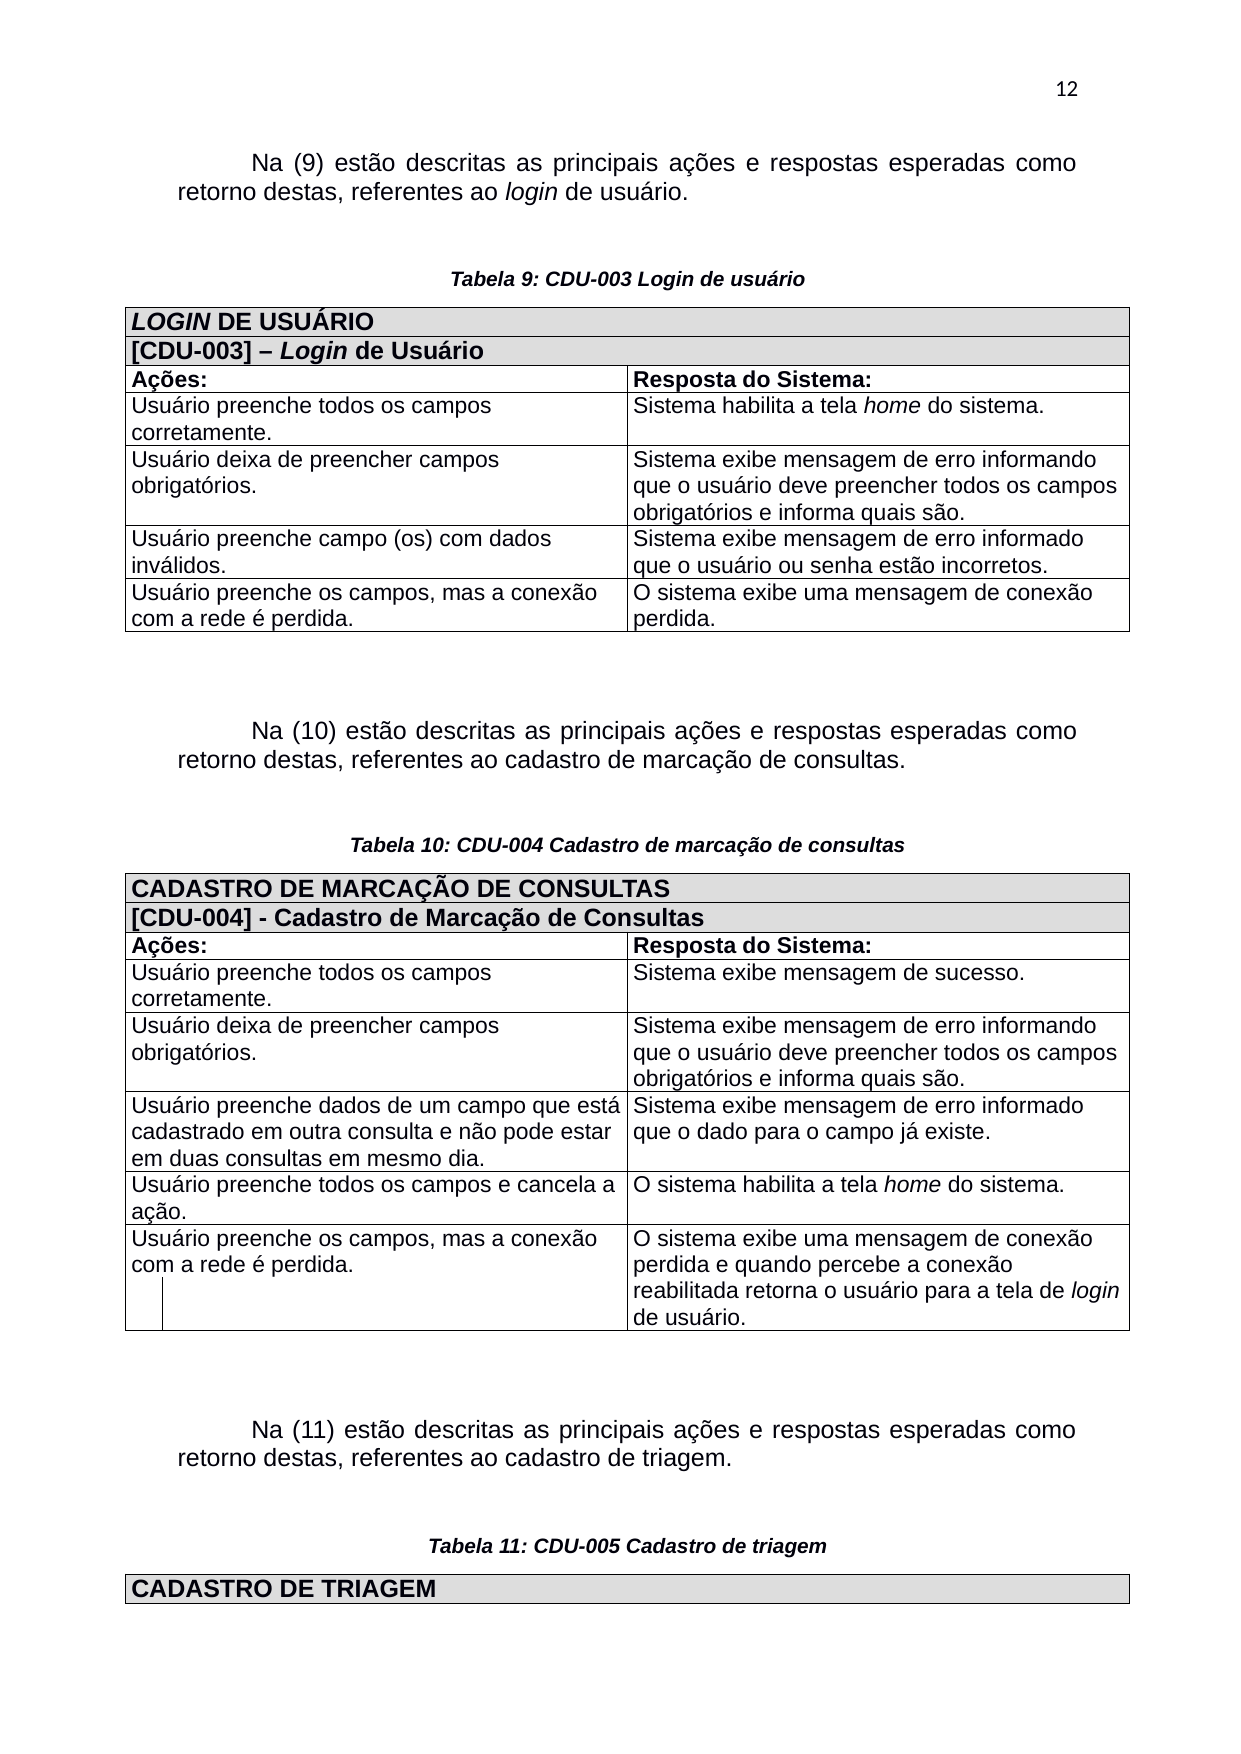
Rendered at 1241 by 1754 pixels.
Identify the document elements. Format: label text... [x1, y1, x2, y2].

text Na (Tabela 10) estão descritas as principais ações e respostas esperadas como retorno destas, referentes ao cadastro de marcação de consultas. [177, 716, 1078, 773]
table_header LOGIN DE USUÁRIO [126, 308, 1129, 336]
table_cell [CDU-004] - Cadastro de Marcação de Consultas [126, 903, 1129, 932]
table_cell O sistema exibe uma mensagem de conexão perdida. [628, 579, 1129, 631]
table_cell Sistema habilita a tela home do sistema. [628, 393, 1129, 445]
table_cell Usuário preenche dados de um campo que está cadastrado em outra consulta e não pode estar em duas consultas em mesmo dia. [126, 1092, 627, 1171]
text Tabela 10: CDU-004 Cadastro de marcação de consultas [177, 833, 1078, 857]
table_cell O sistema habilita a tela home do sistema. [628, 1172, 1129, 1224]
table_cell Usuário preenche todos os campos e cancela a ação. [126, 1172, 627, 1224]
table_cell Usuário preenche todos os campos corretamente. [126, 393, 627, 445]
text Na (Tabela 9) estão descritas as principais ações e respostas esperadas como retorno destas, referentes ao login de usuário. [177, 148, 1078, 205]
table_cell Sistema exibe mensagem de erro informando que o usuário deve preencher todos os campos obrigatórios e informa quais são. [628, 446, 1129, 525]
table_cell [CDU-003] – Login de Usuário [126, 337, 1129, 365]
table_cell Usuário preenche os campos, mas a conexão com a rede é perdida. [126, 1225, 627, 1330]
table_cell Usuário preenche os campos, mas a conexão com a rede é perdida. [126, 579, 627, 631]
table_cell Resposta do Sistema: [628, 366, 1129, 392]
table_cell Usuário deixa de preencher campos obrigatórios. [126, 446, 627, 525]
table_cell Usuário preenche todos os campos corretamente. [126, 960, 627, 1012]
table_cell Resposta do Sistema: [628, 933, 1129, 958]
table_header CADASTRO DE TRIAGEM [126, 1575, 1129, 1603]
table_header CADASTRO DE MARCAÇÃO DE CONSULTAS [126, 874, 1129, 902]
table_cell Ações: [126, 366, 627, 392]
table_cell Sistema exibe mensagem de sucesso. [628, 960, 1129, 1012]
table_cell Usuário preenche campo (os) com dados inválidos. [126, 526, 627, 578]
table_cell O sistema exibe uma mensagem de conexão perdida e quando percebe a conexão reabilitada retorna o usuário para a tela de login de usuário. [628, 1225, 1129, 1330]
table_cell Sistema exibe mensagem de erro informado que o dado para o campo já existe. [628, 1092, 1129, 1171]
table_cell Sistema exibe mensagem de erro informado que o usuário ou senha estão incorretos. [628, 526, 1129, 578]
text Tabela 9: CDU-003 Login de usuário [177, 267, 1078, 291]
text Tabela 11: CDU-005 Cadastro de triagem [177, 1533, 1078, 1557]
table_cell Usuário deixa de preencher campos obrigatórios. [126, 1013, 627, 1091]
table_cell Ações: [126, 933, 627, 958]
table_cell Sistema exibe mensagem de erro informando que o usuário deve preencher todos os campos obrigatórios e informa quais são. [628, 1013, 1129, 1091]
text Na (Tabela 11) estão descritas as principais ações e respostas esperadas como retorno destas, referentes ao cadastro de triagem. [177, 1414, 1078, 1472]
